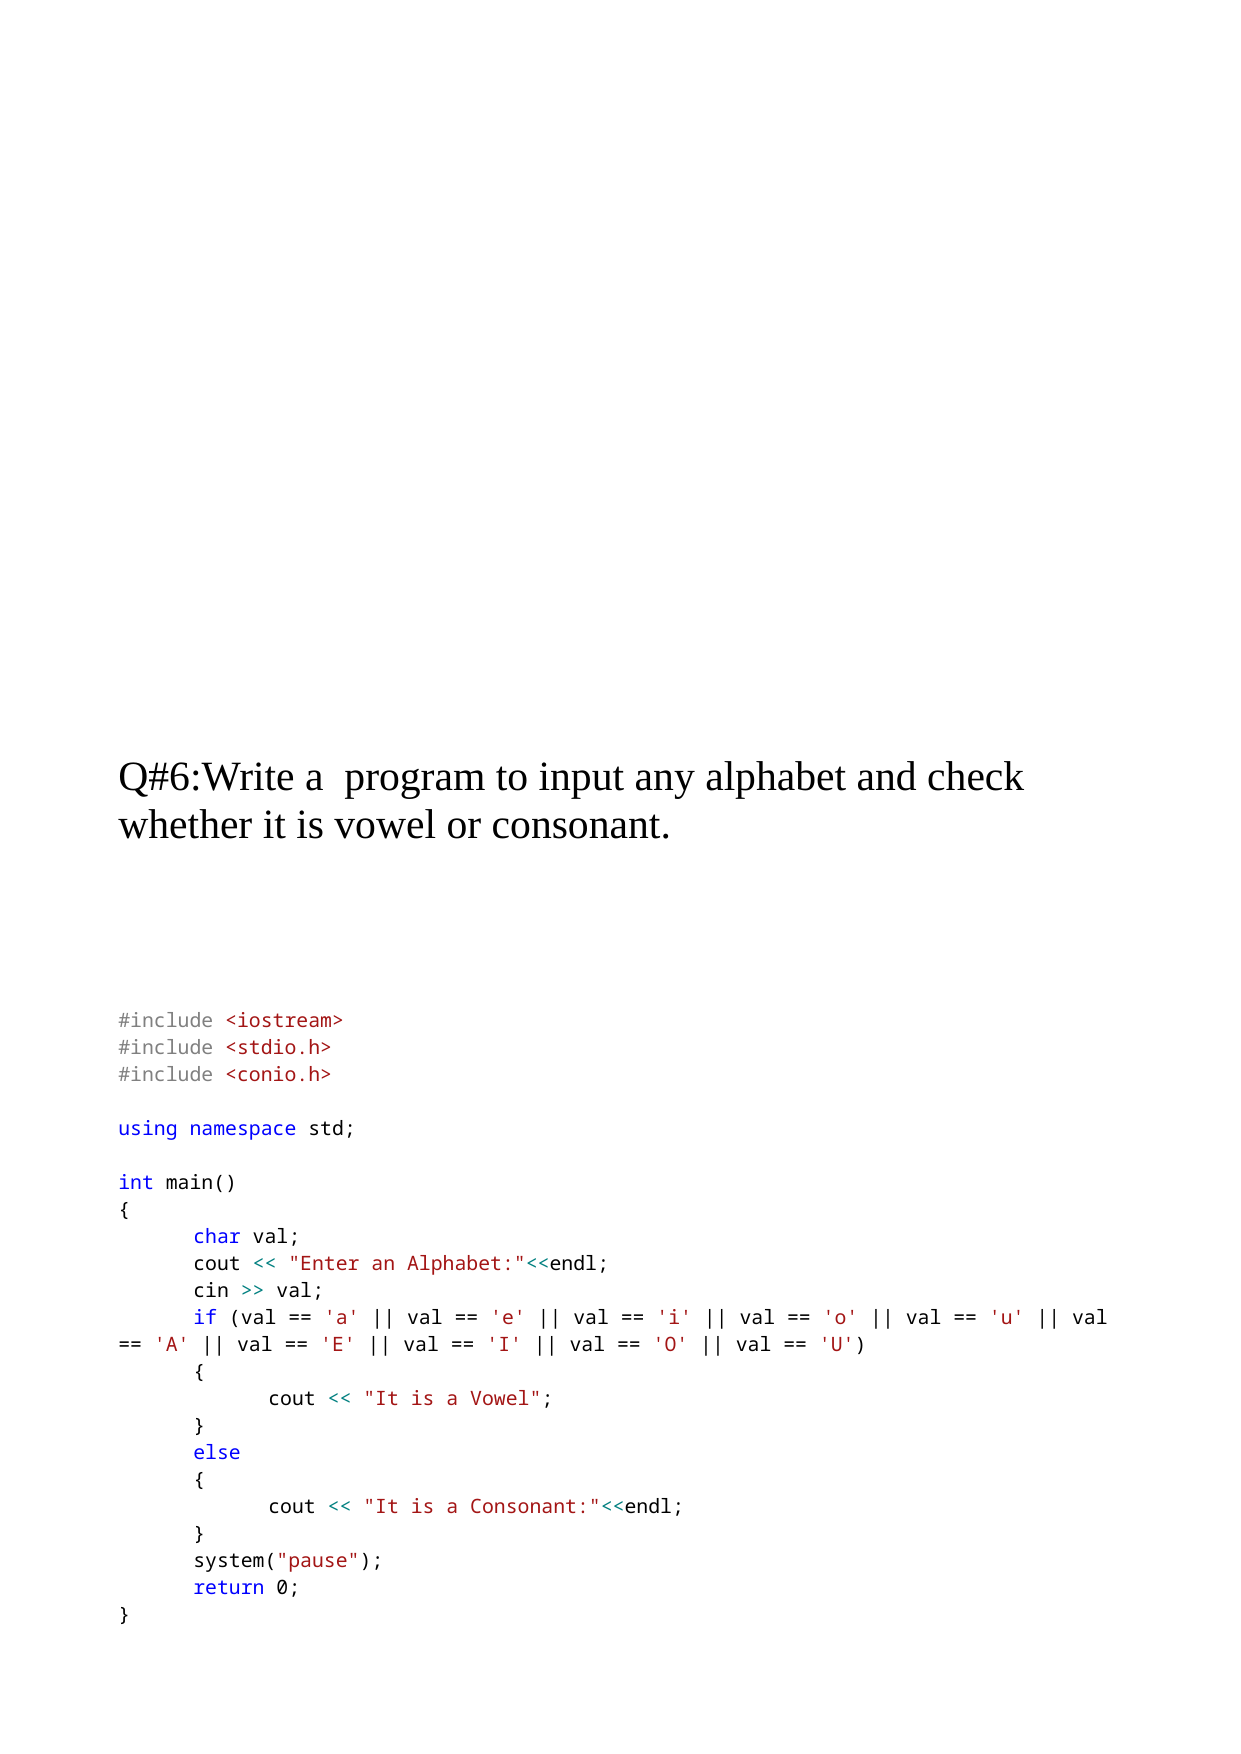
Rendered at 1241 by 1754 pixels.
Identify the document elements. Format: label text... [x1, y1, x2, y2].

text if (val == 'a' || val == 'e' || val == 'i' || val == 'o' || val == 'u' || val == 'A' || val == 'E' || val == 'I' || val == 'O' || val == 'U') [118, 1303, 1122, 1357]
text } [118, 1411, 1122, 1438]
text else [118, 1438, 1122, 1465]
text #include <iostream> [118, 1006, 1122, 1033]
text cout << "It is a Vowel"; [118, 1384, 1122, 1411]
text #include <conio.h> [118, 1060, 1122, 1087]
text } [118, 1519, 1122, 1546]
text cout << "Enter an Alphabet:"<<endl; [118, 1249, 1122, 1276]
text using namespace std; [118, 1114, 1122, 1141]
text } [118, 1600, 1122, 1627]
text cout << "It is a Consonant:"<<endl; [118, 1492, 1122, 1519]
text { [118, 1357, 1122, 1384]
text return 0; [118, 1573, 1122, 1600]
text char val; [118, 1222, 1122, 1249]
text Q#6:Write a program to input any alphabet and check whether it is vowel or consonant. [118, 724, 1122, 847]
text cin >> val; [118, 1276, 1122, 1303]
text #include <stdio.h> [118, 1033, 1122, 1060]
text int main() [118, 1168, 1122, 1195]
text { [118, 1195, 1122, 1222]
text { [118, 1465, 1122, 1492]
text system("pause"); [118, 1546, 1122, 1573]
